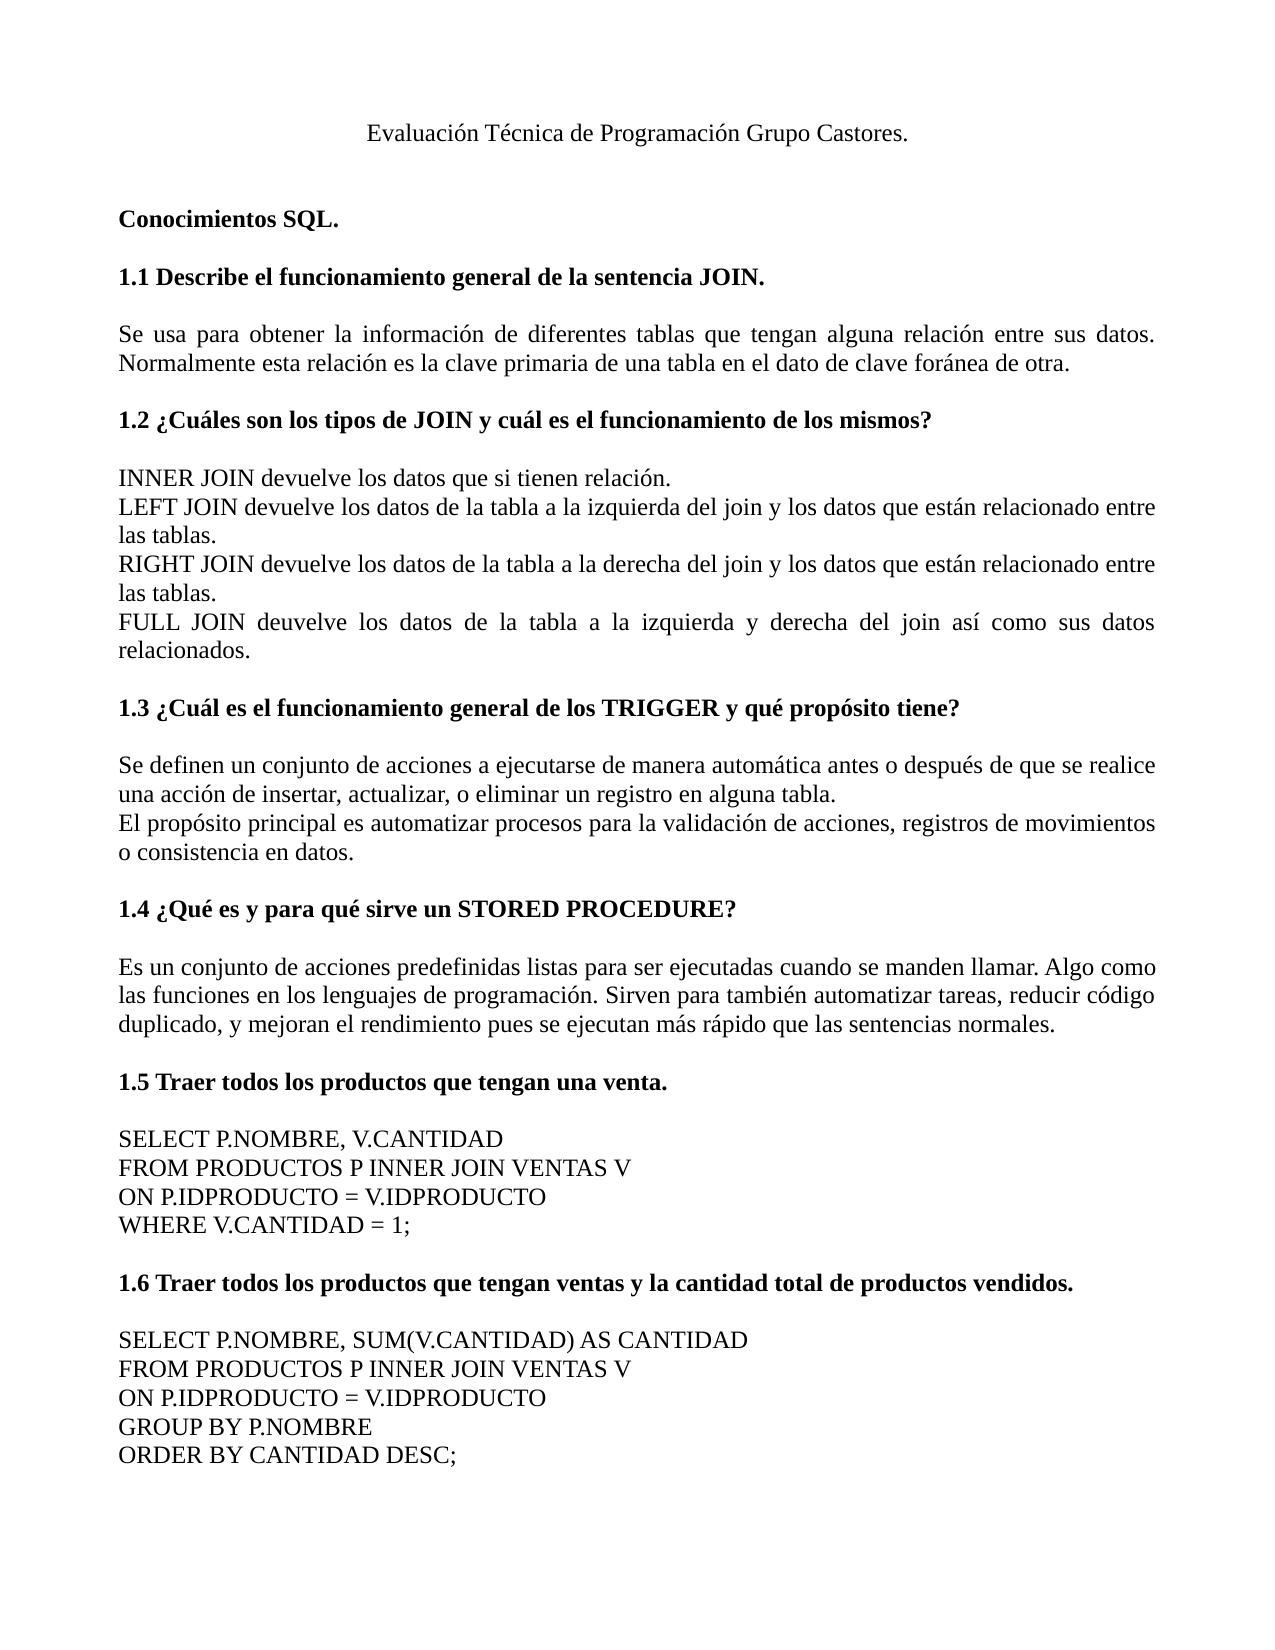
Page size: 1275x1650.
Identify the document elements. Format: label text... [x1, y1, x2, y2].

text SELECT P.NOMBRE, SUM(V.CANTIDAD) AS CANTIDAD FROM PRODUCTOS P INNER JOIN VENTAS V ON P.IDPRODUCTO = V.IDPRODUCTO GROUP BY P.NOMBRE ORDER BY CANTIDAD DESC; [118, 1326, 1157, 1469]
text Evaluación Técnica de Programación Grupo Castores. [118, 118, 1157, 147]
text 1.6 Traer todos los productos que tengan ventas y la cantidad total de productos vendidos. [118, 1268, 1157, 1297]
text 1.1 Describe el funcionamiento general de la sentencia JOIN. [118, 262, 1157, 291]
text RIGHT JOIN devuelve los datos de la tabla a la derecha del join y los datos que están relacionado entre las tablas. [118, 549, 1157, 607]
text Es un conjunto de acciones predefinidas listas para ser ejecutadas cuando se manden llamar. Algo como las funciones en los lenguajes de programación. Sirven para también automatizar tareas, reducir código duplicado, y mejoran el rendimiento pues se ejecutan más rápido que las sentencias normales. [118, 952, 1157, 1038]
text INNER JOIN devuelve los datos que si tienen relación. [118, 463, 1157, 492]
text LEFT JOIN devuelve los datos de la tabla a la izquierda del join y los datos que están relacionado entre las tablas. [118, 492, 1157, 549]
text 1.3 ¿Cuál es el funcionamiento general de los TRIGGER y qué propósito tiene? [118, 693, 1157, 722]
text Se usa para obtener la información de diferentes tablas que tengan alguna relación entre sus datos. Normalmente esta relación es la clave primaria de una tabla en el dato de clave foránea de otra. [118, 319, 1157, 377]
text Se definen un conjunto de acciones a ejecutarse de manera automática antes o después de que se realice una acción de insertar, actualizar, o eliminar un registro en alguna tabla. [118, 751, 1157, 808]
text FULL JOIN deuvelve los datos de la tabla a la izquierda y derecha del join así como sus datos relacionados. [118, 607, 1157, 664]
text SELECT P.NOMBRE, V.CANTIDAD FROM PRODUCTOS P INNER JOIN VENTAS V ON P.IDPRODUCTO = V.IDPRODUCTO WHERE V.CANTIDAD = 1; [118, 1124, 1157, 1239]
text Conocimientos SQL. [118, 204, 1157, 233]
text El propósito principal es automatizar procesos para la validación de acciones, registros de movimientos o consistencia en datos. [118, 808, 1157, 866]
text 1.4 ¿Qué es y para qué sirve un STORED PROCEDURE? [118, 894, 1157, 923]
text 1.2 ¿Cuáles son los tipos de JOIN y cuál es el funcionamiento de los mismos? [118, 406, 1157, 434]
text 1.5 Traer todos los productos que tengan una venta. [118, 1067, 1157, 1096]
